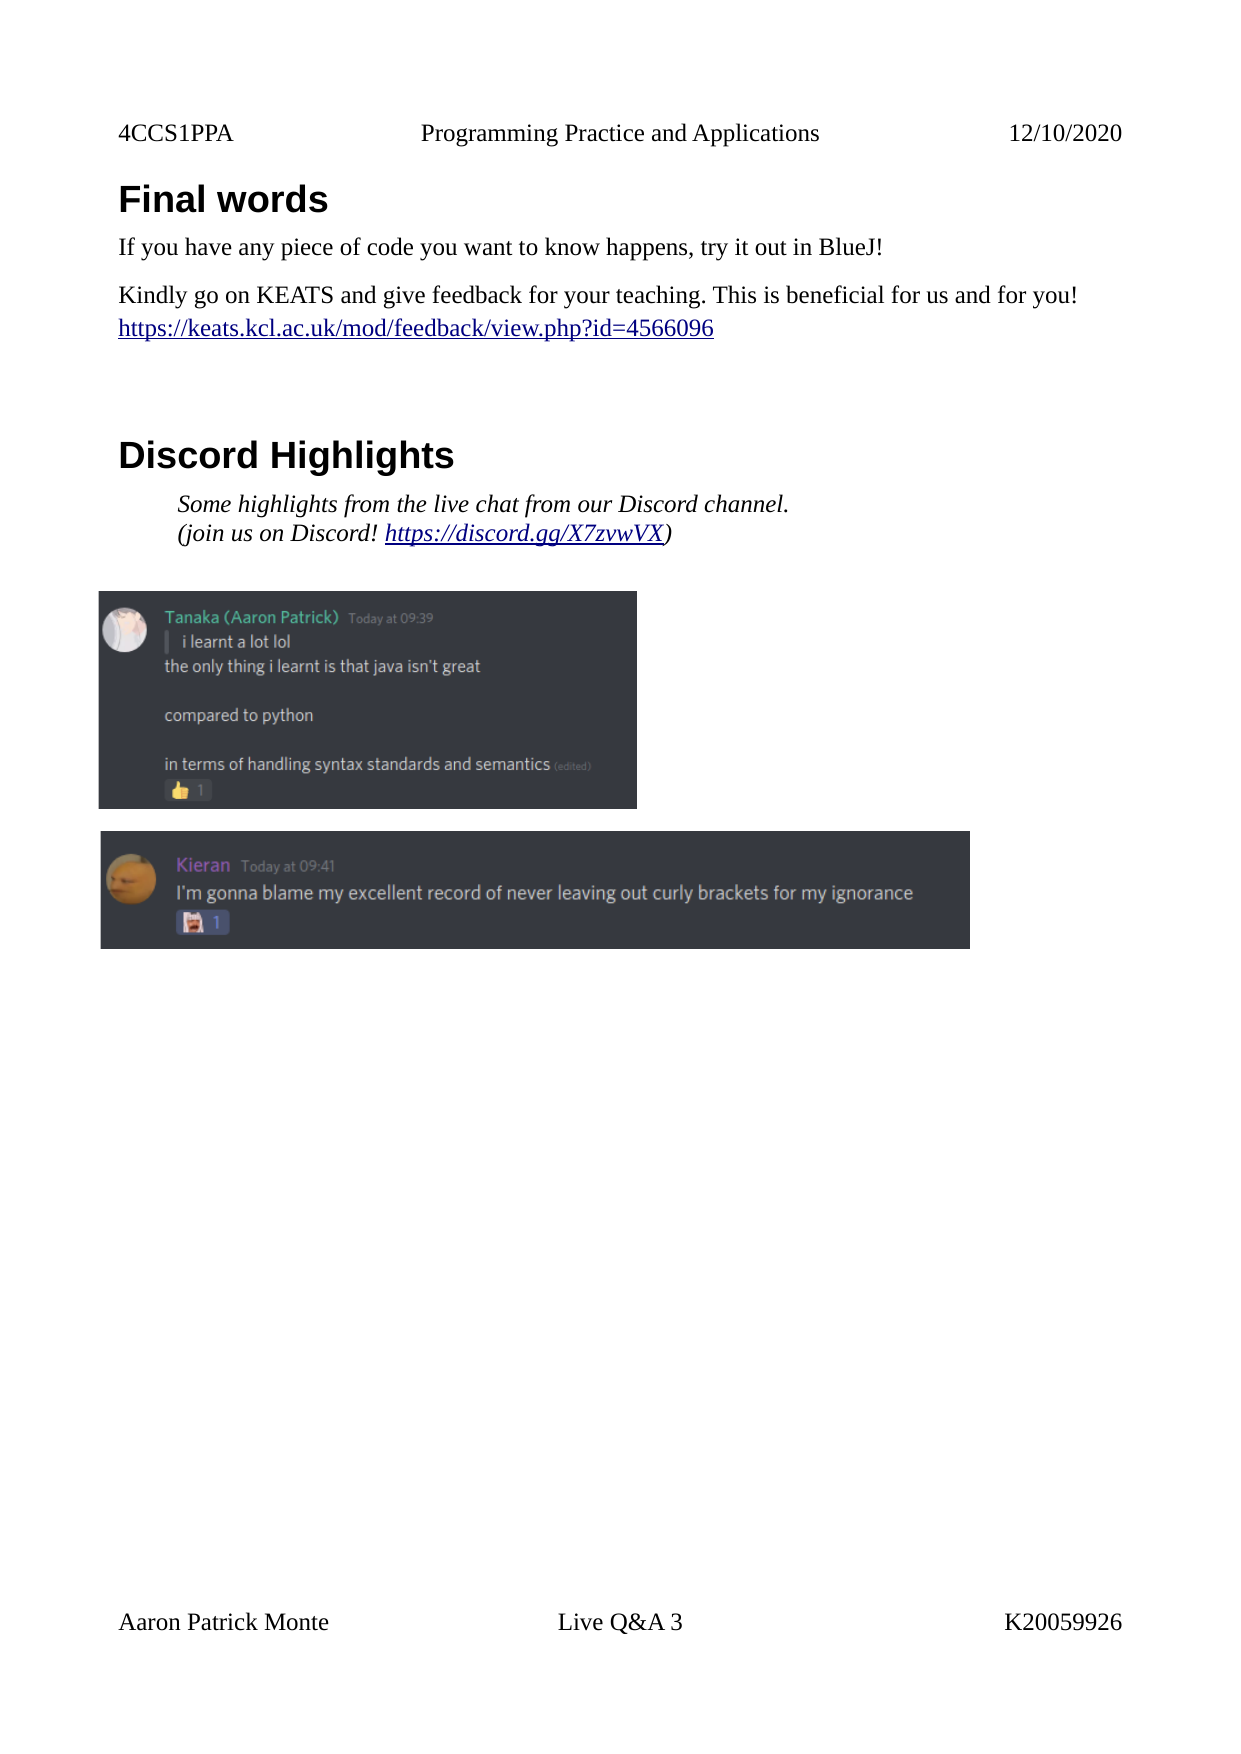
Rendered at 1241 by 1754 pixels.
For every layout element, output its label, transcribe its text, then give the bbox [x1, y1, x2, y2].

subtitle Discord Highlights [118, 433, 1122, 477]
picture [98, 591, 637, 809]
text Kindly go on KEATS and give feedback for your teaching. This is beneficial for us and for you! https://keats.kcl.ac.uk/mod/feedback/view.php?id=4566096 [118, 280, 1122, 342]
text If you have any piece of code you want to know happens, try it out in BlueJ! [118, 232, 1122, 261]
text Some highlights from the live chat from our Discord channel. (join us on Discord! https://discord.gg/X7zvwVX) [177, 489, 1063, 547]
subtitle Final words [118, 176, 1122, 220]
picture [100, 831, 970, 949]
